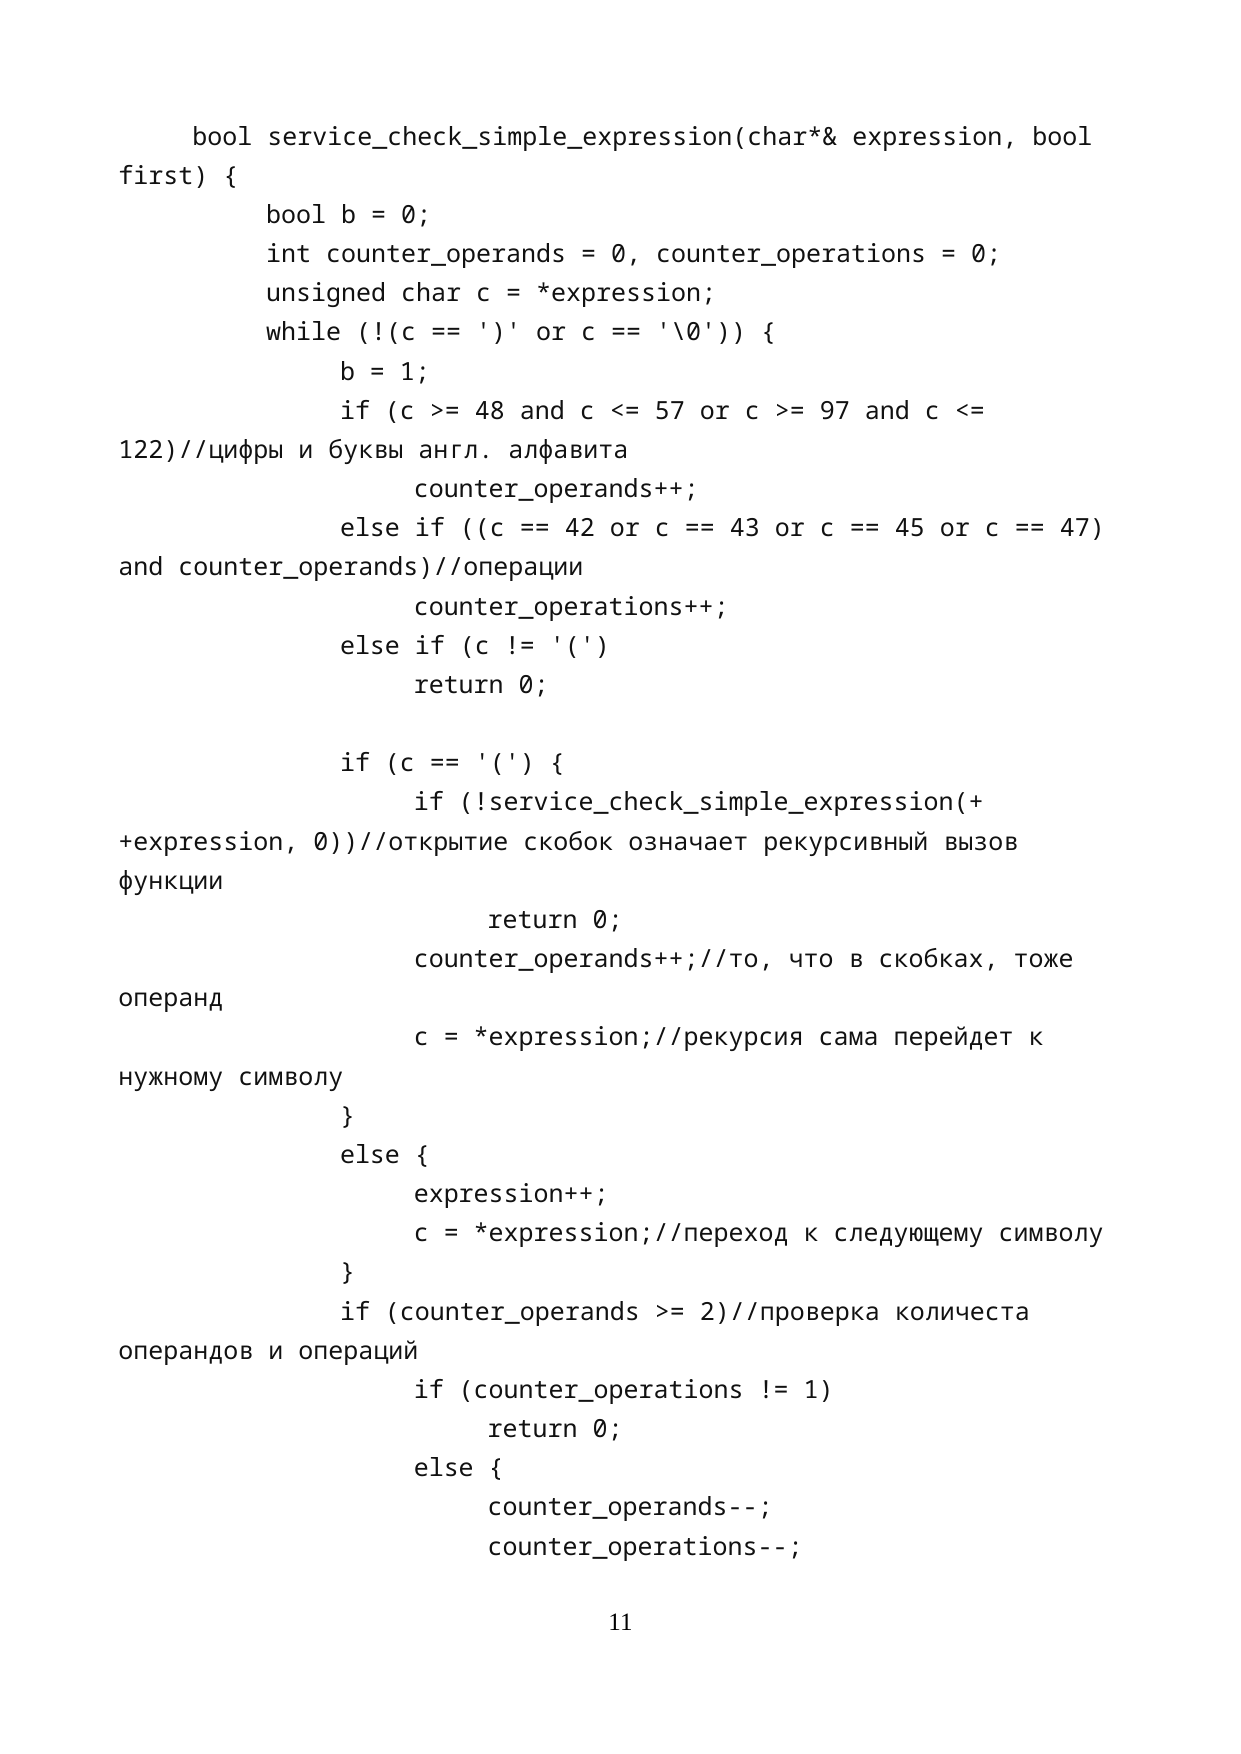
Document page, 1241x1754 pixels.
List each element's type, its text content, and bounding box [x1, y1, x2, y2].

text } [118, 1254, 1122, 1288]
text else if ((c == 42 or c == 43 or c == 45 or c == 47) and counter_operands)//операции [118, 510, 1122, 583]
text bool service_check_simple_expression(char*& expression, bool first) { [118, 118, 1122, 191]
text counter_operations++; [118, 588, 1122, 622]
text counter_operands++; [118, 471, 1122, 505]
text int counter_operands = 0, counter_operations = 0; [118, 236, 1122, 270]
text } [118, 1097, 1122, 1131]
text expression++; [118, 1176, 1122, 1210]
text else { [118, 1136, 1122, 1171]
text if (counter_operands >= 2)//проверка количеста операндов и операций [118, 1293, 1122, 1366]
text c = *expression;//переход к следующему символу [118, 1215, 1122, 1249]
text return 0; [118, 666, 1122, 701]
text counter_operands++;//то, что в скобках, тоже операнд [118, 941, 1122, 1014]
text counter_operands--; [118, 1489, 1122, 1523]
text return 0; [118, 901, 1122, 936]
text return 0; [118, 1411, 1122, 1445]
text else if (c != '(') [118, 627, 1122, 661]
text if (counter_operations != 1) [118, 1371, 1122, 1406]
text c = *expression;//рекурсия сама перейдет к нужному символу [118, 1019, 1122, 1092]
text if (c >= 48 and c <= 57 or c >= 97 and c <= 122)//цифры и буквы англ. алфавита [118, 392, 1122, 466]
text while (!(c == ')' or c == '\0')) { [118, 314, 1122, 348]
text else { [118, 1450, 1122, 1484]
text if (c == '(') { [118, 745, 1122, 779]
text bool b = 0; [118, 196, 1122, 231]
text unsigned char c = *expression; [118, 275, 1122, 309]
text if (!service_check_simple_expression(++expression, 0))//открытие скобок означает рекурсивный вызов функции [118, 784, 1122, 896]
text b = 1; [118, 353, 1122, 387]
text counter_operations--; [118, 1528, 1122, 1562]
